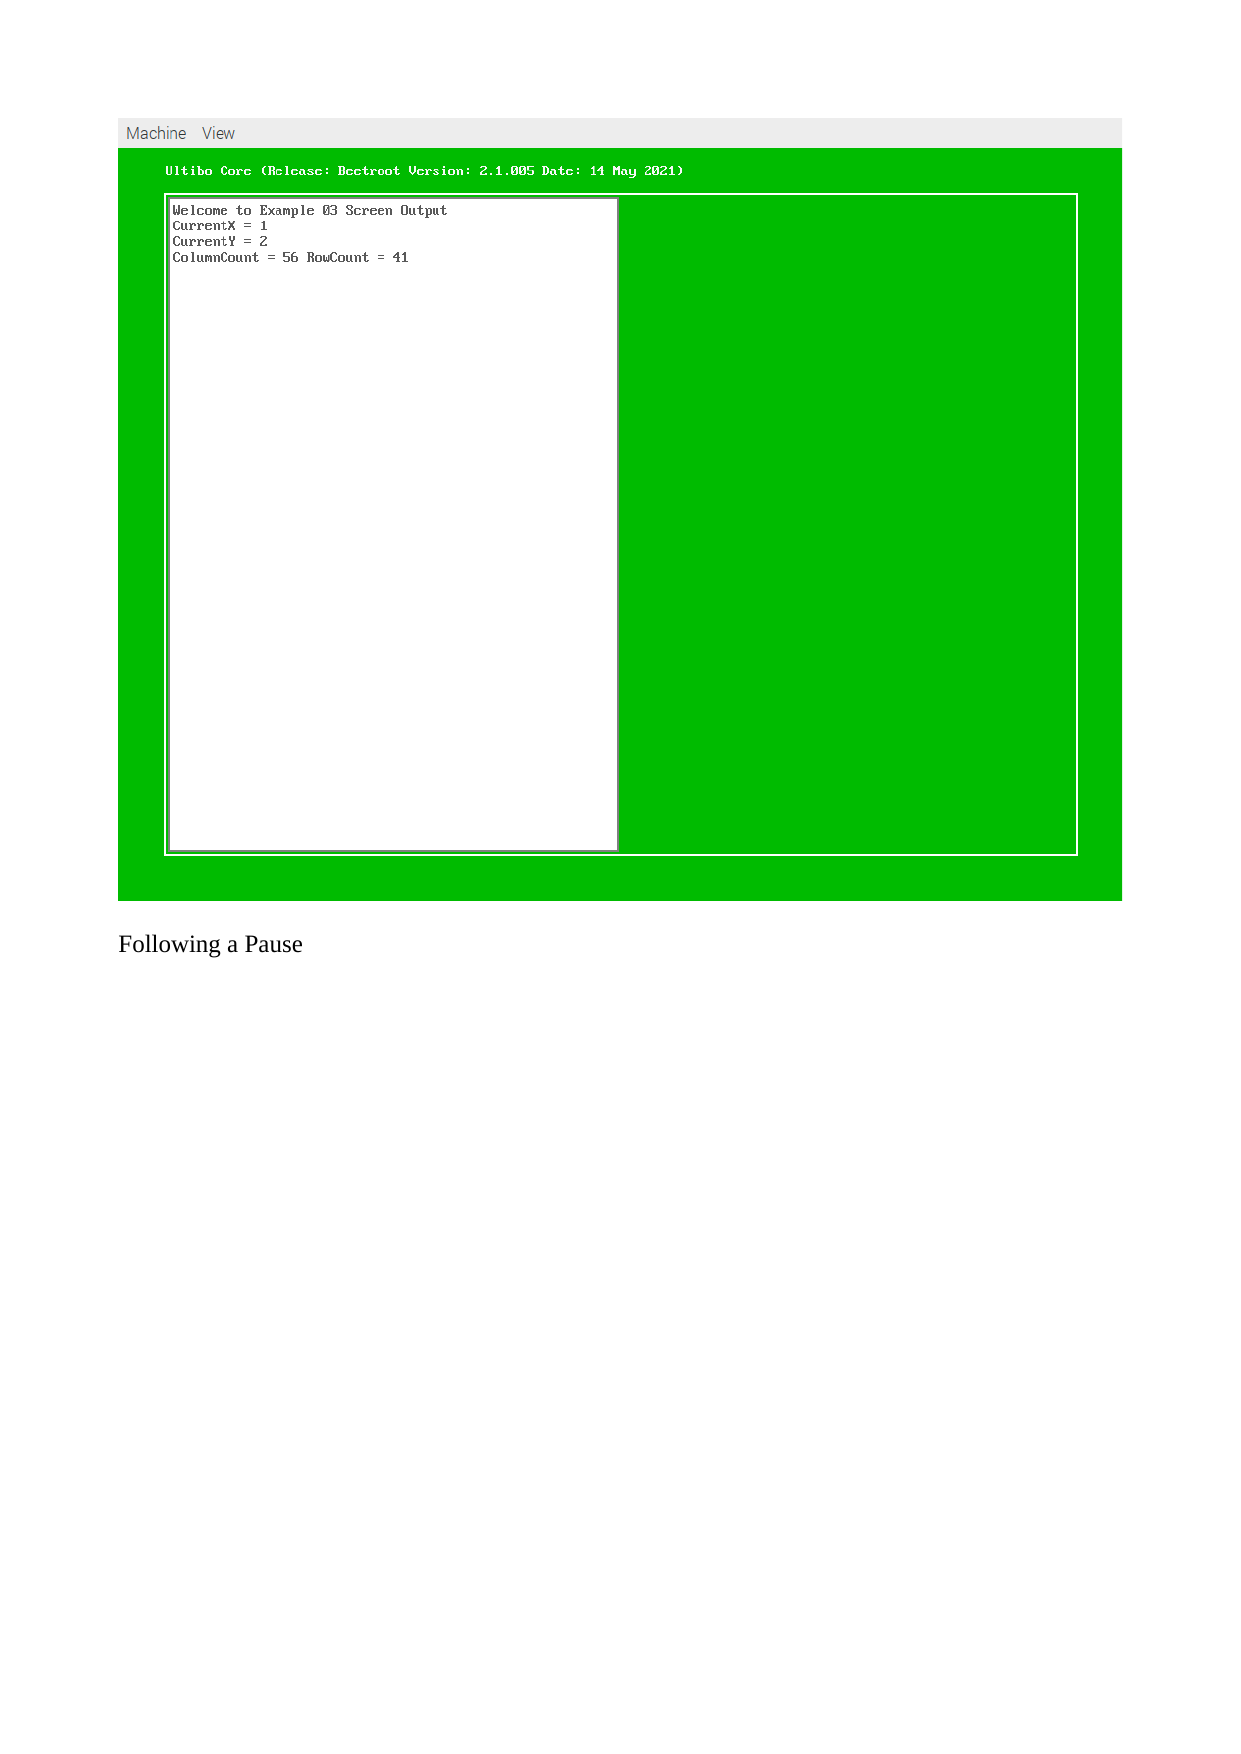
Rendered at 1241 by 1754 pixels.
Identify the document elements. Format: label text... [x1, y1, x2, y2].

picture [118, 118, 1123, 901]
text Following a Pause [118, 929, 1122, 958]
